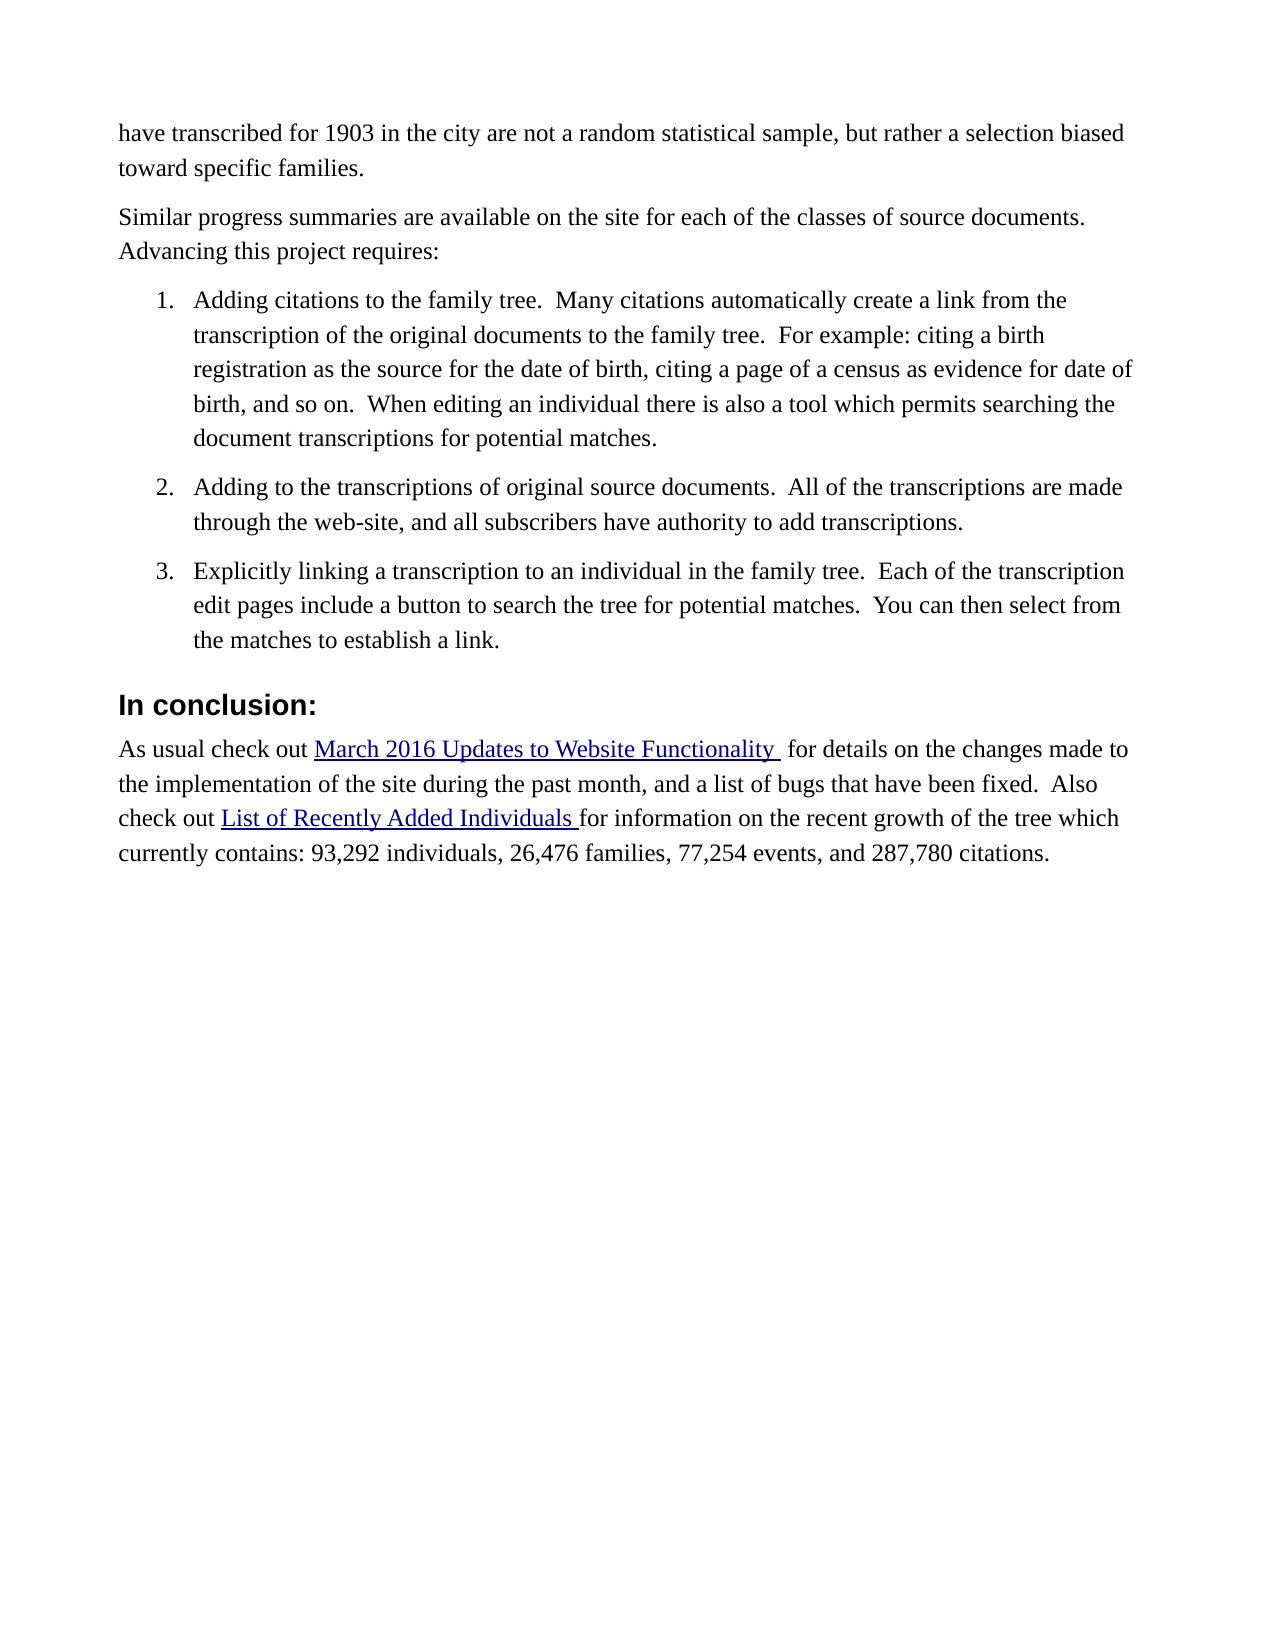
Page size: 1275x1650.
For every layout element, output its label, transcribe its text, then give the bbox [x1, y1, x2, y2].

text Similar progress summaries are available on the site for each of the classes of source documents. Advancing this project requires: [118, 202, 1157, 265]
list Adding to the transcriptions of original source documents. All of the transcriptions are made through the web-site, and all subscribers have authority to add transcriptions. [156, 472, 1157, 535]
text As usual check out March 2016 Updates to Website Functionality for details on the changes made to the implementation of the site during the past month, and a list of bugs that have been fixed. Also check out List of Recently Added Individuals for information on the recent growth of the tree which currently contains: 93,292 individuals, 26,476 families, 77,254 events, and 287,780 citations. [118, 734, 1157, 867]
subtitle In conclusion: [118, 688, 1157, 722]
list Explicitly linking a transcription to an individual in the family tree. Each of the transcription edit pages include a button to search the tree for potential matches. You can then select from the matches to establish a link. [156, 556, 1157, 653]
text have transcribed for 1903 in the city are not a random statistical sample, but rather a selection biased toward specific families. [118, 118, 1157, 181]
list Adding citations to the family tree. Many citations automatically create a link from the transcription of the original documents to the family tree. For example: citing a birth registration as the source for the date of birth, citing a page of a census as evidence for date of birth, and so on. When editing an individual there is also a tool which permits searching the document transcriptions for potential matches. [156, 285, 1157, 452]
